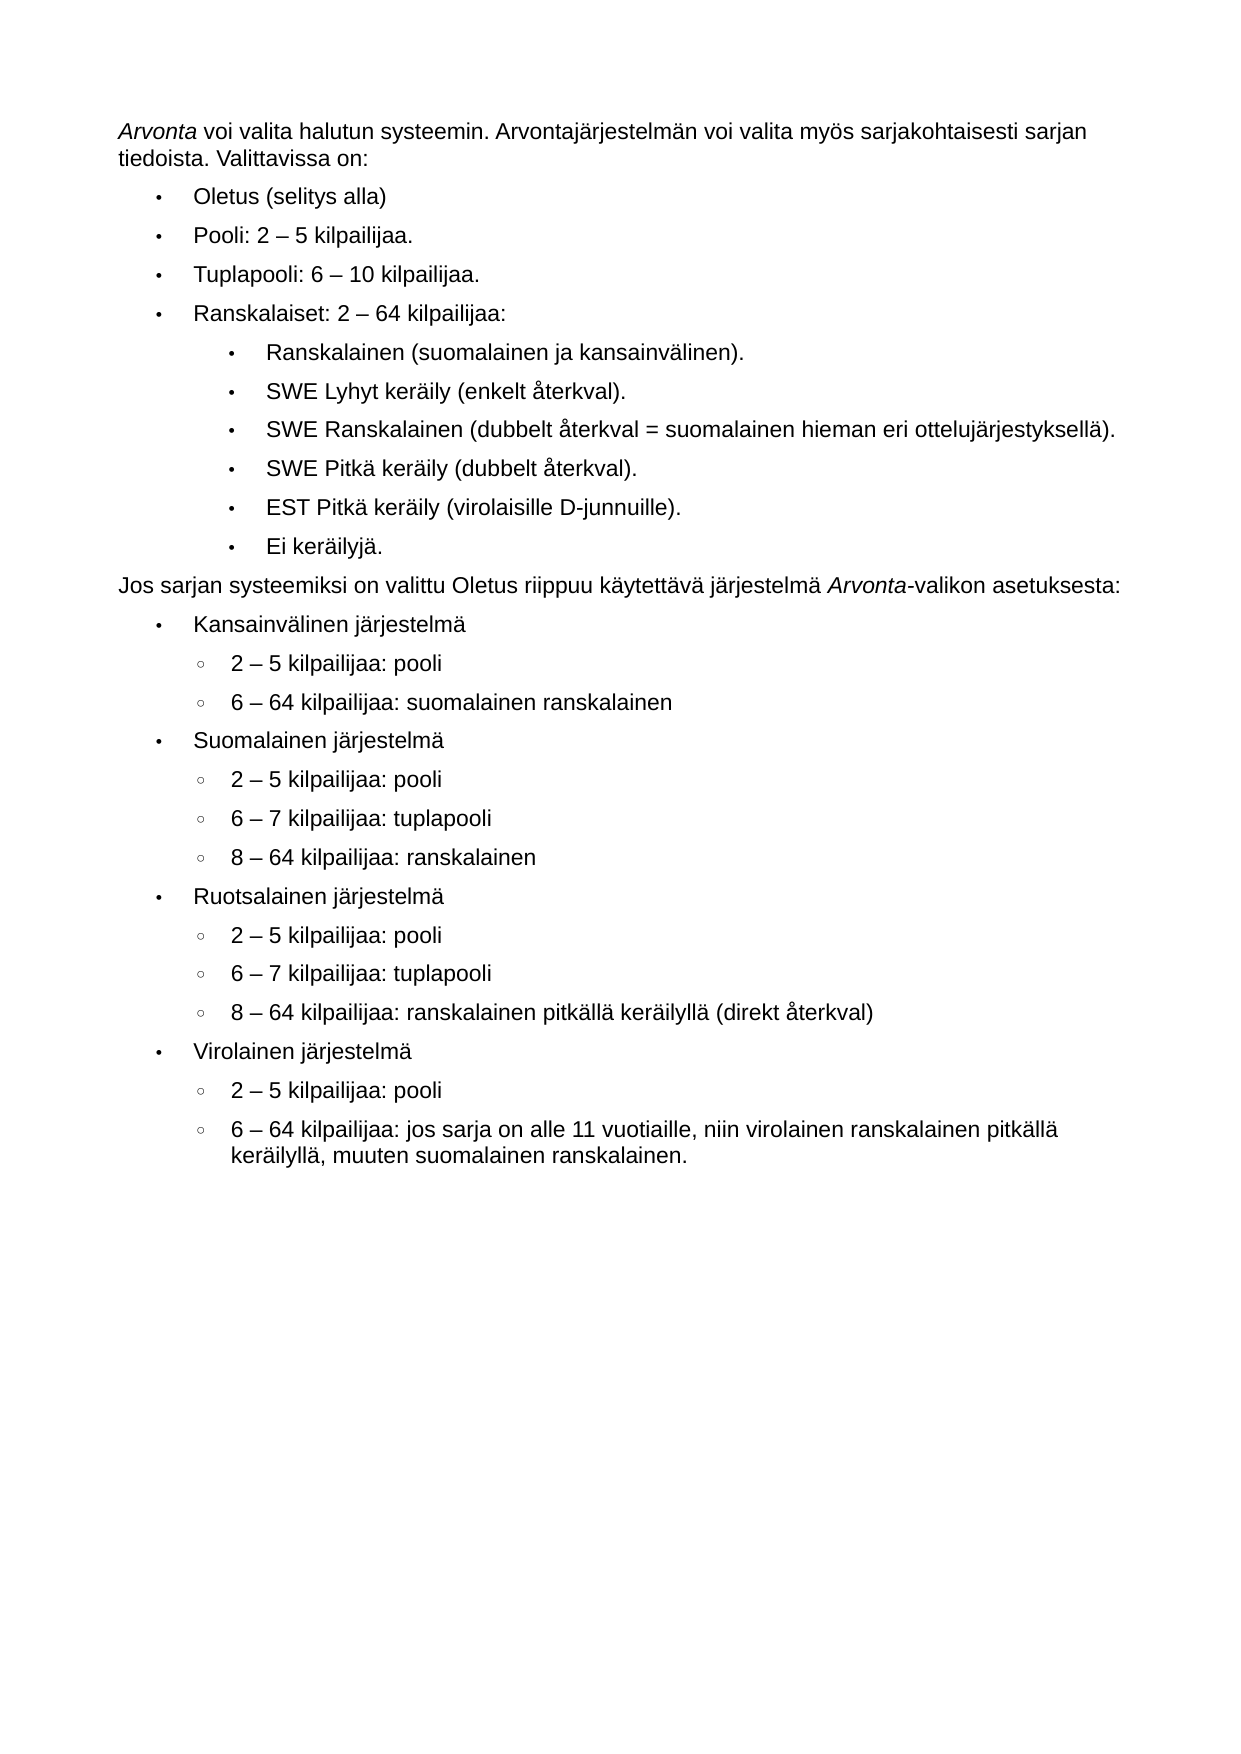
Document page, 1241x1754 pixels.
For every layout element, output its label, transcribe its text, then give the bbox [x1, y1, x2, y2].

list Ruotsalainen järjestelmä [156, 883, 1122, 909]
list Ranskalainen (suomalainen ja kansainvälinen). [228, 339, 1122, 365]
list 6 – 7 kilpailijaa: tuplapooli [193, 805, 1122, 831]
list 2 – 5 kilpailijaa: pooli [193, 766, 1122, 792]
list Ei keräilyjä. [228, 533, 1122, 559]
list SWE Lyhyt keräily (enkelt återkval). [228, 378, 1122, 404]
list 2 – 5 kilpailijaa: pooli [193, 649, 1122, 676]
list Virolainen järjestelmä [156, 1038, 1122, 1064]
list 6 – 64 kilpailijaa: suomalainen ranskalainen [193, 688, 1122, 715]
list SWE Pitkä keräily (dubbelt återkval). [228, 455, 1122, 482]
text Arvonta voi valita halutun systeemin. Arvontajärjestelmän voi valita myös sarjakohtaisesti sarjan tiedoista. Valittavissa on: [118, 118, 1122, 171]
list Pooli: 2 – 5 kilpailijaa. [156, 222, 1122, 248]
list 8 – 64 kilpailijaa: ranskalainen pitkällä keräilyllä (direkt återkval) [193, 999, 1122, 1026]
list 2 – 5 kilpailijaa: pooli [193, 1077, 1122, 1103]
list EST Pitkä keräily (virolaisille D-junnuille). [228, 494, 1122, 521]
list SWE Ranskalainen (dubbelt återkval = suomalainen hieman eri ottelujärjestyksellä). [228, 416, 1122, 443]
text Jos sarjan systeemiksi on valittu Oletus riippuu käytettävä järjestelmä Arvonta-valikon asetuksesta: [118, 572, 1122, 598]
list 6 – 64 kilpailijaa: jos sarja on alle 11 vuotiaille, niin virolainen ranskalainen pitkällä keräilyllä, muuten suomalainen ranskalainen. [193, 1116, 1122, 1168]
list 8 – 64 kilpailijaa: ranskalainen [193, 844, 1122, 870]
list Tuplapooli: 6 – 10 kilpailijaa. [156, 261, 1122, 287]
list Kansainvälinen järjestelmä [156, 611, 1122, 637]
list Suomalainen järjestelmä [156, 727, 1122, 754]
list 6 – 7 kilpailijaa: tuplapooli [193, 960, 1122, 987]
list 2 – 5 kilpailijaa: pooli [193, 922, 1122, 948]
list Ranskalaiset: 2 – 64 kilpailijaa: [156, 300, 1122, 326]
list Oletus (selitys alla) [156, 183, 1122, 210]
